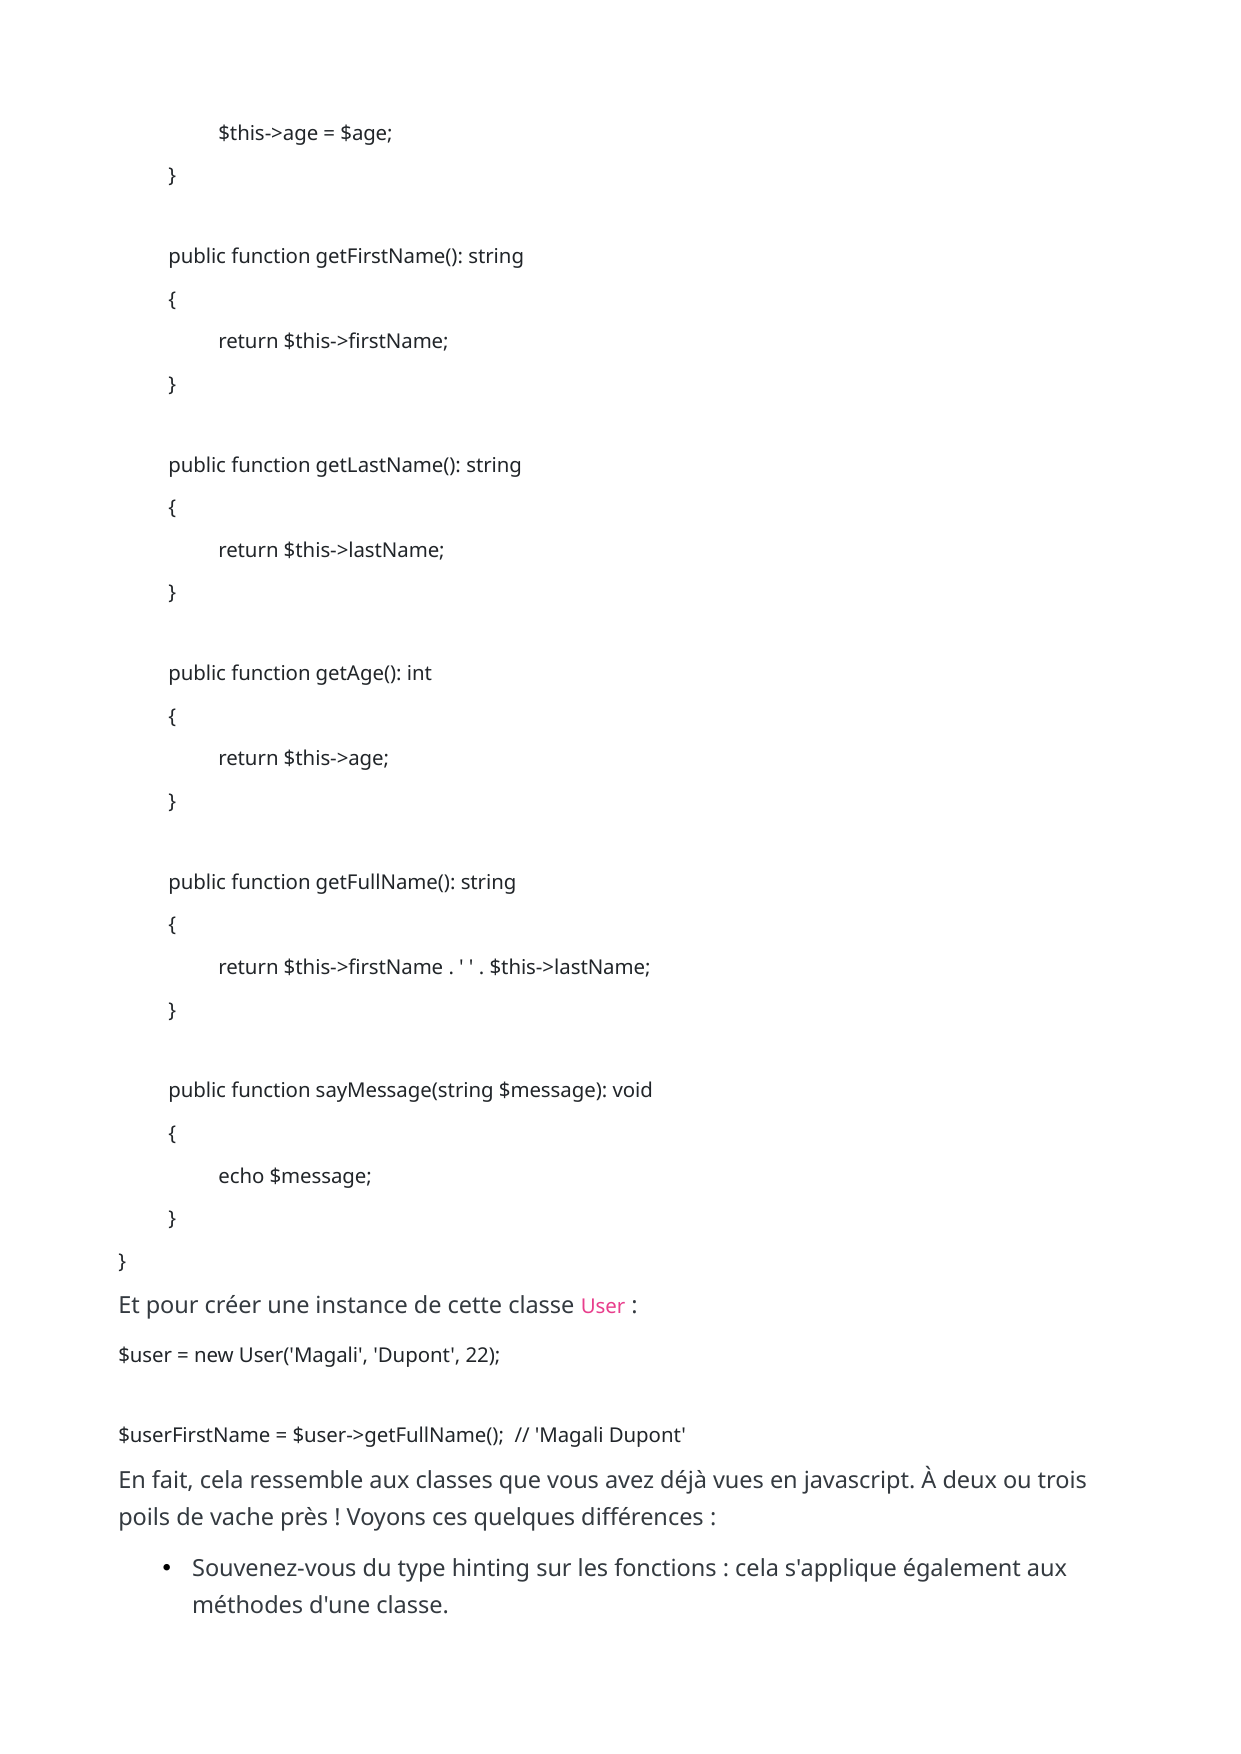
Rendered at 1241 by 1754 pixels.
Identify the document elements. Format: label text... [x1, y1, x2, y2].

list Souvenez-vous du type hinting sur les fonctions : cela s'applique également aux méthodes d'une classe. [162, 1551, 1122, 1620]
text $userFirstName = $user->getFullName(); // 'Magali Dupont' [118, 1421, 1122, 1448]
text } [118, 787, 1122, 815]
text } [118, 995, 1122, 1023]
text public function getFirstName(): string [118, 242, 1122, 269]
text Et pour créer une instance de cette classe User : [118, 1289, 1122, 1321]
text return $this->firstName . ' ' . $this->lastName; [118, 953, 1122, 981]
text return $this->age; [118, 744, 1122, 772]
text } [118, 161, 1122, 189]
text return $this->firstName; [118, 327, 1122, 355]
text } [118, 1247, 1122, 1274]
text public function getFullName(): string [118, 867, 1122, 896]
text { [118, 493, 1122, 521]
text { [118, 910, 1122, 938]
text public function sayMessage(string $message): void [118, 1076, 1122, 1104]
text public function getLastName(): string [118, 450, 1122, 478]
text { [118, 1119, 1122, 1147]
text return $this->lastName; [118, 535, 1122, 563]
text $user = new User('Magali', 'Dupont', 22); [118, 1340, 1122, 1368]
text echo $message; [118, 1161, 1122, 1189]
text { [118, 701, 1122, 729]
text En fait, cela ressemble aux classes que vous avez déjà vues en javascript. À deux ou trois poils de vache près ! Voyons ces quelques différences : [118, 1463, 1122, 1532]
text public function getAge(): int [118, 659, 1122, 687]
text } [118, 578, 1122, 606]
text { [118, 284, 1122, 312]
text } [118, 369, 1122, 397]
text $this->age = $age; [118, 118, 1122, 146]
text } [118, 1204, 1122, 1232]
